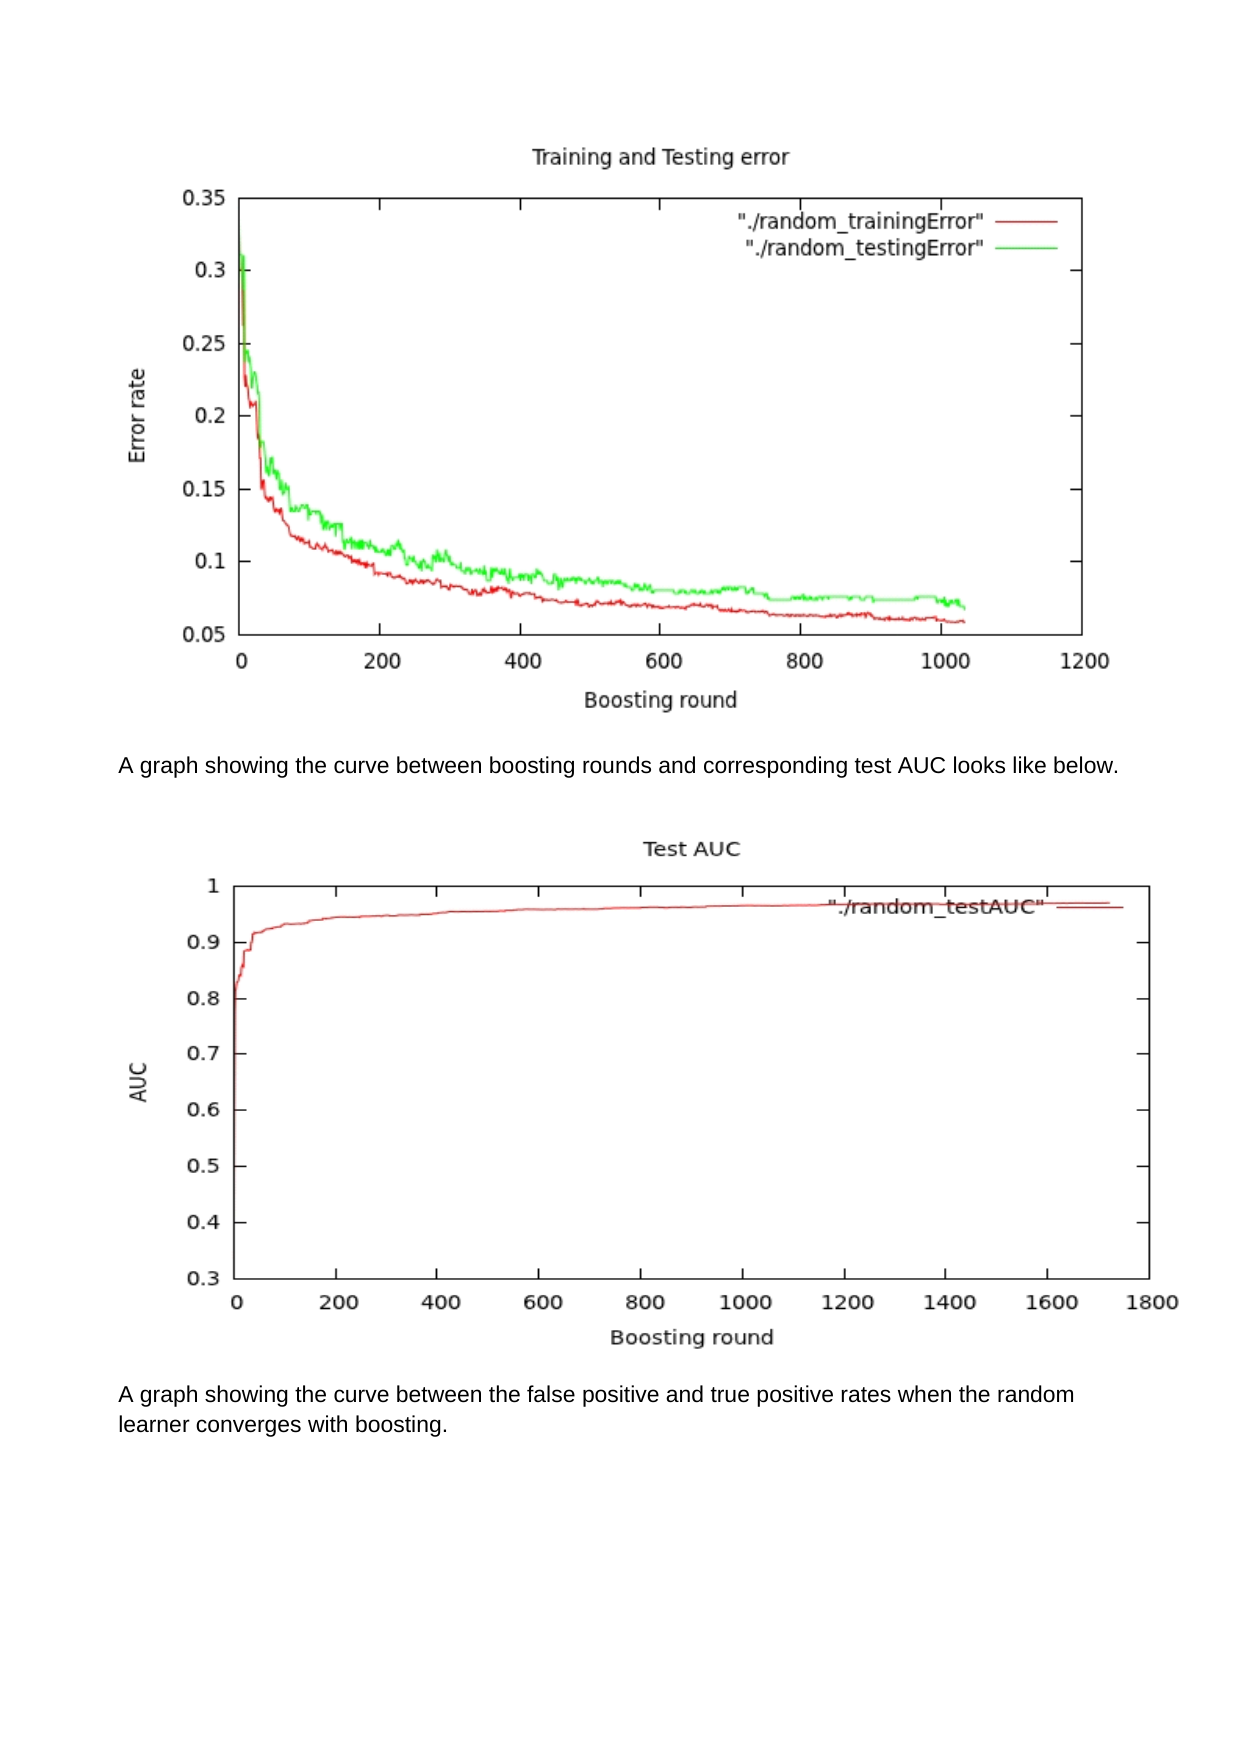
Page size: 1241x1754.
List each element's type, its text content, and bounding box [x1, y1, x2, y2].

text A graph showing the curve between the false positive and true positive rates when the random learner converges with boosting. [118, 1377, 1122, 1437]
text A graph showing the curve between boosting rounds and corresponding test AUC looks like below. [118, 752, 1122, 778]
